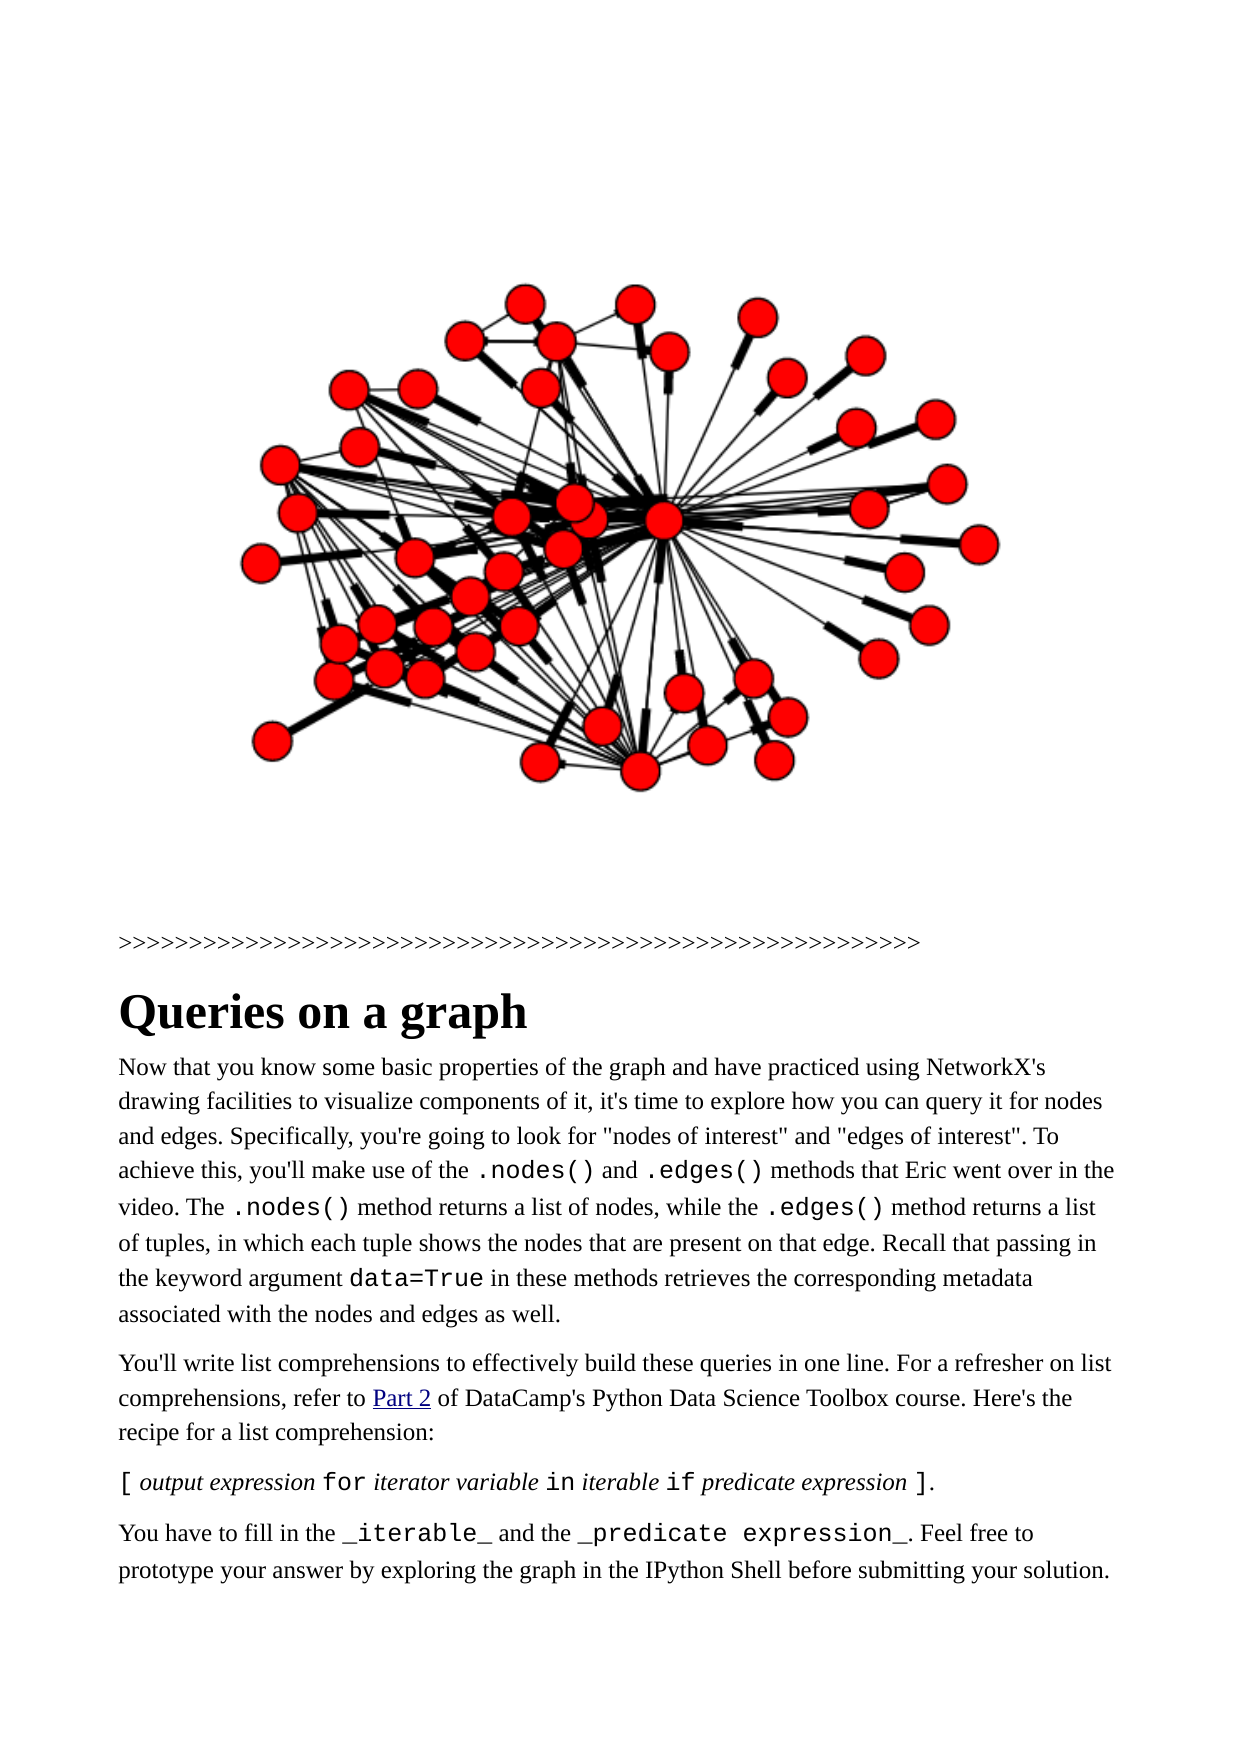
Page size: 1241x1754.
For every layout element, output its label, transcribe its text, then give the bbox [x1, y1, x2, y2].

text Now that you know some basic properties of the graph and have practiced using NetworkX's drawing facilities to visualize components of it, it's time to explore how you can query it for nodes and edges. Specifically, you're going to look for "nodes of interest" and "edges of interest". To achieve this, you'll make use of the .nodes() and .edges() methods that Eric went over in the video. The .nodes() method returns a list of nodes, while the .edges() method returns a list of tuples, in which each tuple shows the nodes that are present on that edge. Recall that passing in the keyword argument data=True in these methods retrieves the corresponding metadata associated with the nodes and edges as well. [118, 1052, 1122, 1328]
text You'll write list comprehensions to effectively build these queries in one line. For a refresher on list comprehensions, refer to Part 2 of DataCamp's Python Data Science Toolbox course. Here's the recipe for a list comprehension: [118, 1348, 1122, 1446]
text >>>>>>>>>>>>>>>>>>>>>>>>>>>>>>>>>>>>>>>>>>>>>>>>>>>>>>>>> [118, 928, 1122, 957]
text [ output expression for iterator variable in iterable if predicate expression ]. [118, 1467, 1122, 1497]
picture [118, 176, 1123, 871]
text You have to fill in the _iterable_ and the _predicate expression_. Feel free to prototype your answer by exploring the graph in the IPython Shell before submitting your solution. [118, 1518, 1122, 1583]
subtitle Queries on a graph [118, 982, 1122, 1039]
